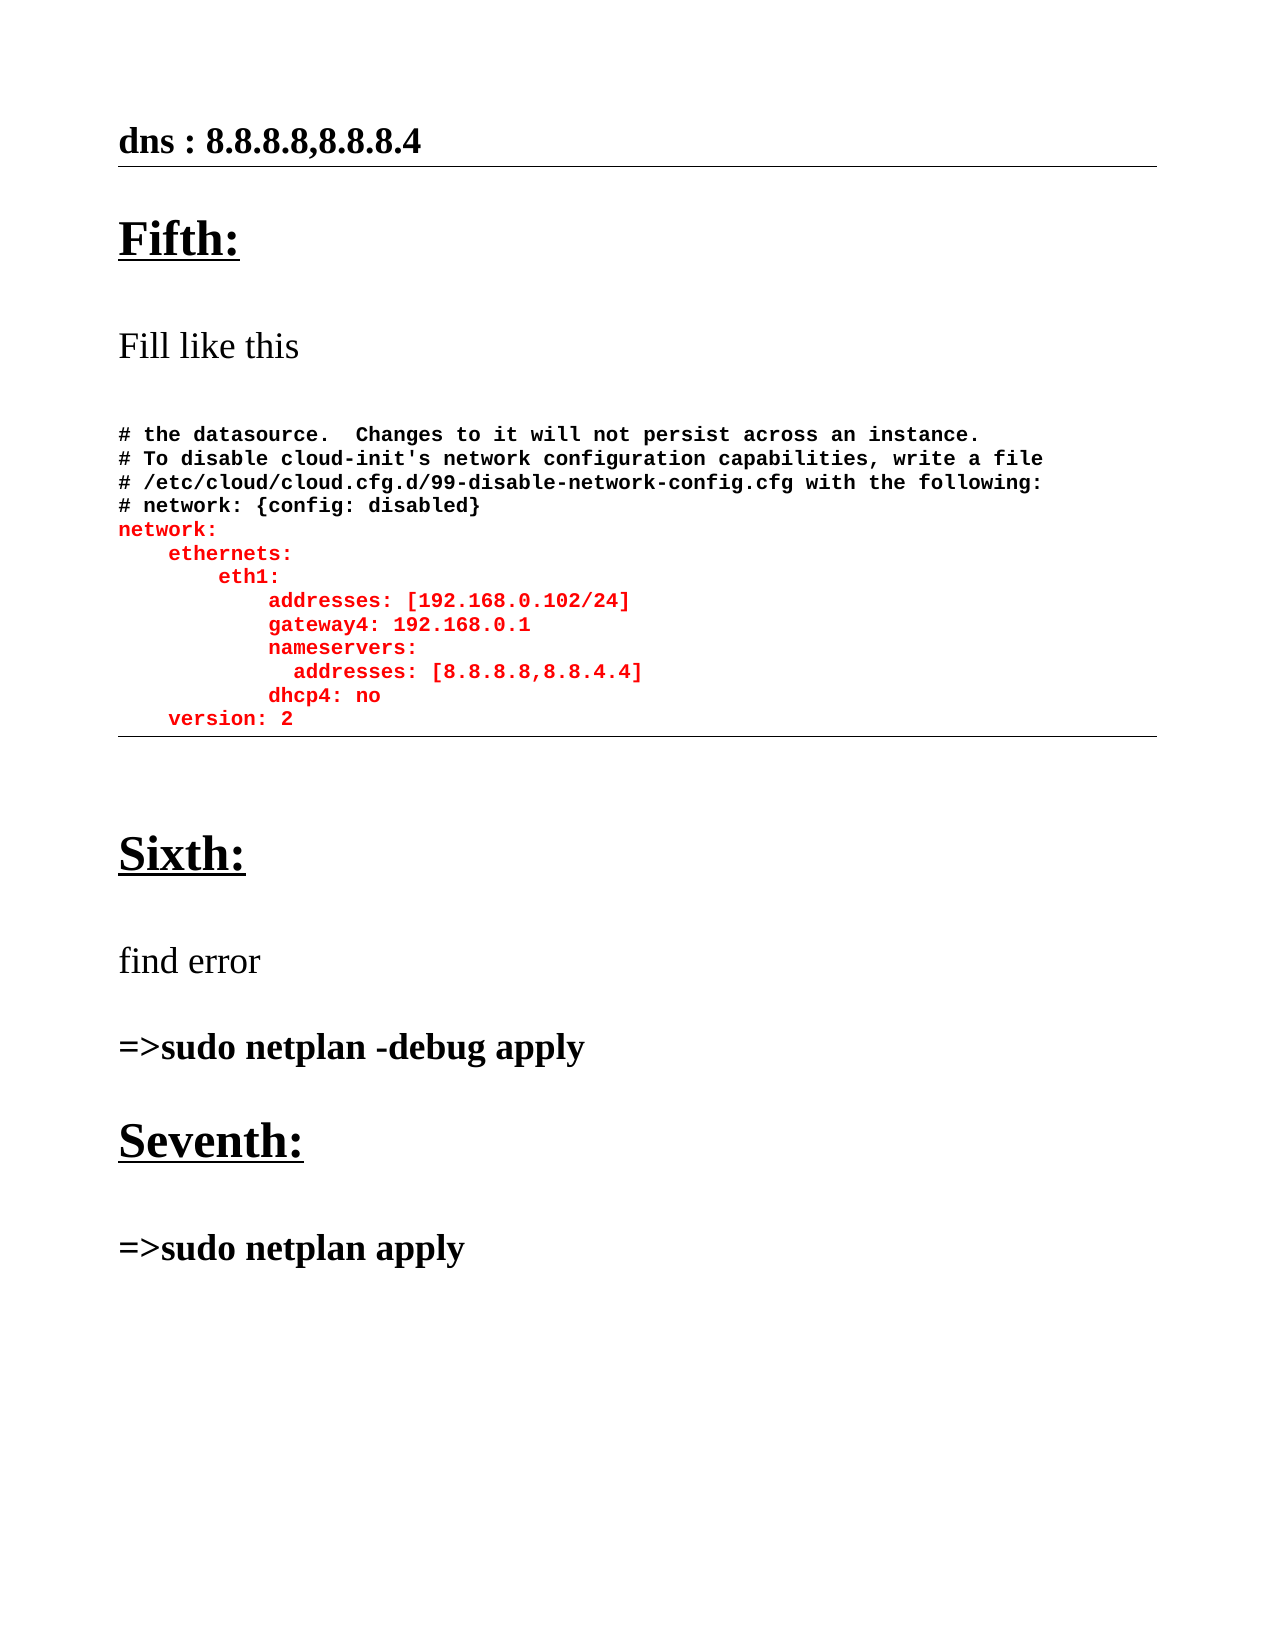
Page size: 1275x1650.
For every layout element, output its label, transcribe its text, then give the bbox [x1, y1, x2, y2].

text eth1: [118, 566, 1157, 590]
text Sixth: [118, 823, 1157, 881]
text # network: {config: disabled} [118, 495, 1157, 519]
text # To disable cloud-init's network configuration capabilities, write a file [118, 448, 1157, 472]
text =>sudo netplan -debug apply [118, 1024, 1157, 1068]
text version: 2 [118, 708, 1157, 736]
text Fifth: [118, 209, 1157, 266]
text nameservers: [118, 637, 1157, 661]
text network: [118, 519, 1157, 543]
text find error [118, 938, 1157, 981]
text gateway4: 192.168.0.1 [118, 614, 1157, 637]
text =>sudo netplan apply [118, 1226, 1157, 1269]
text ethernets: [118, 543, 1157, 566]
text Fill like this [118, 324, 1157, 367]
text Seventh: [118, 1111, 1157, 1168]
text # /etc/cloud/cloud.cfg.d/99-disable-network-config.cfg with the following: [118, 472, 1157, 495]
text addresses: [192.168.0.102/24] [118, 590, 1157, 614]
text dhcp4: no [118, 684, 1157, 708]
text addresses: [8.8.8.8,8.8.4.4] [118, 661, 1157, 684]
text dns : 8.8.8.8,8.8.8.4 [118, 118, 1157, 166]
text # the datasource. Changes to it will not persist across an instance. [118, 424, 1157, 448]
